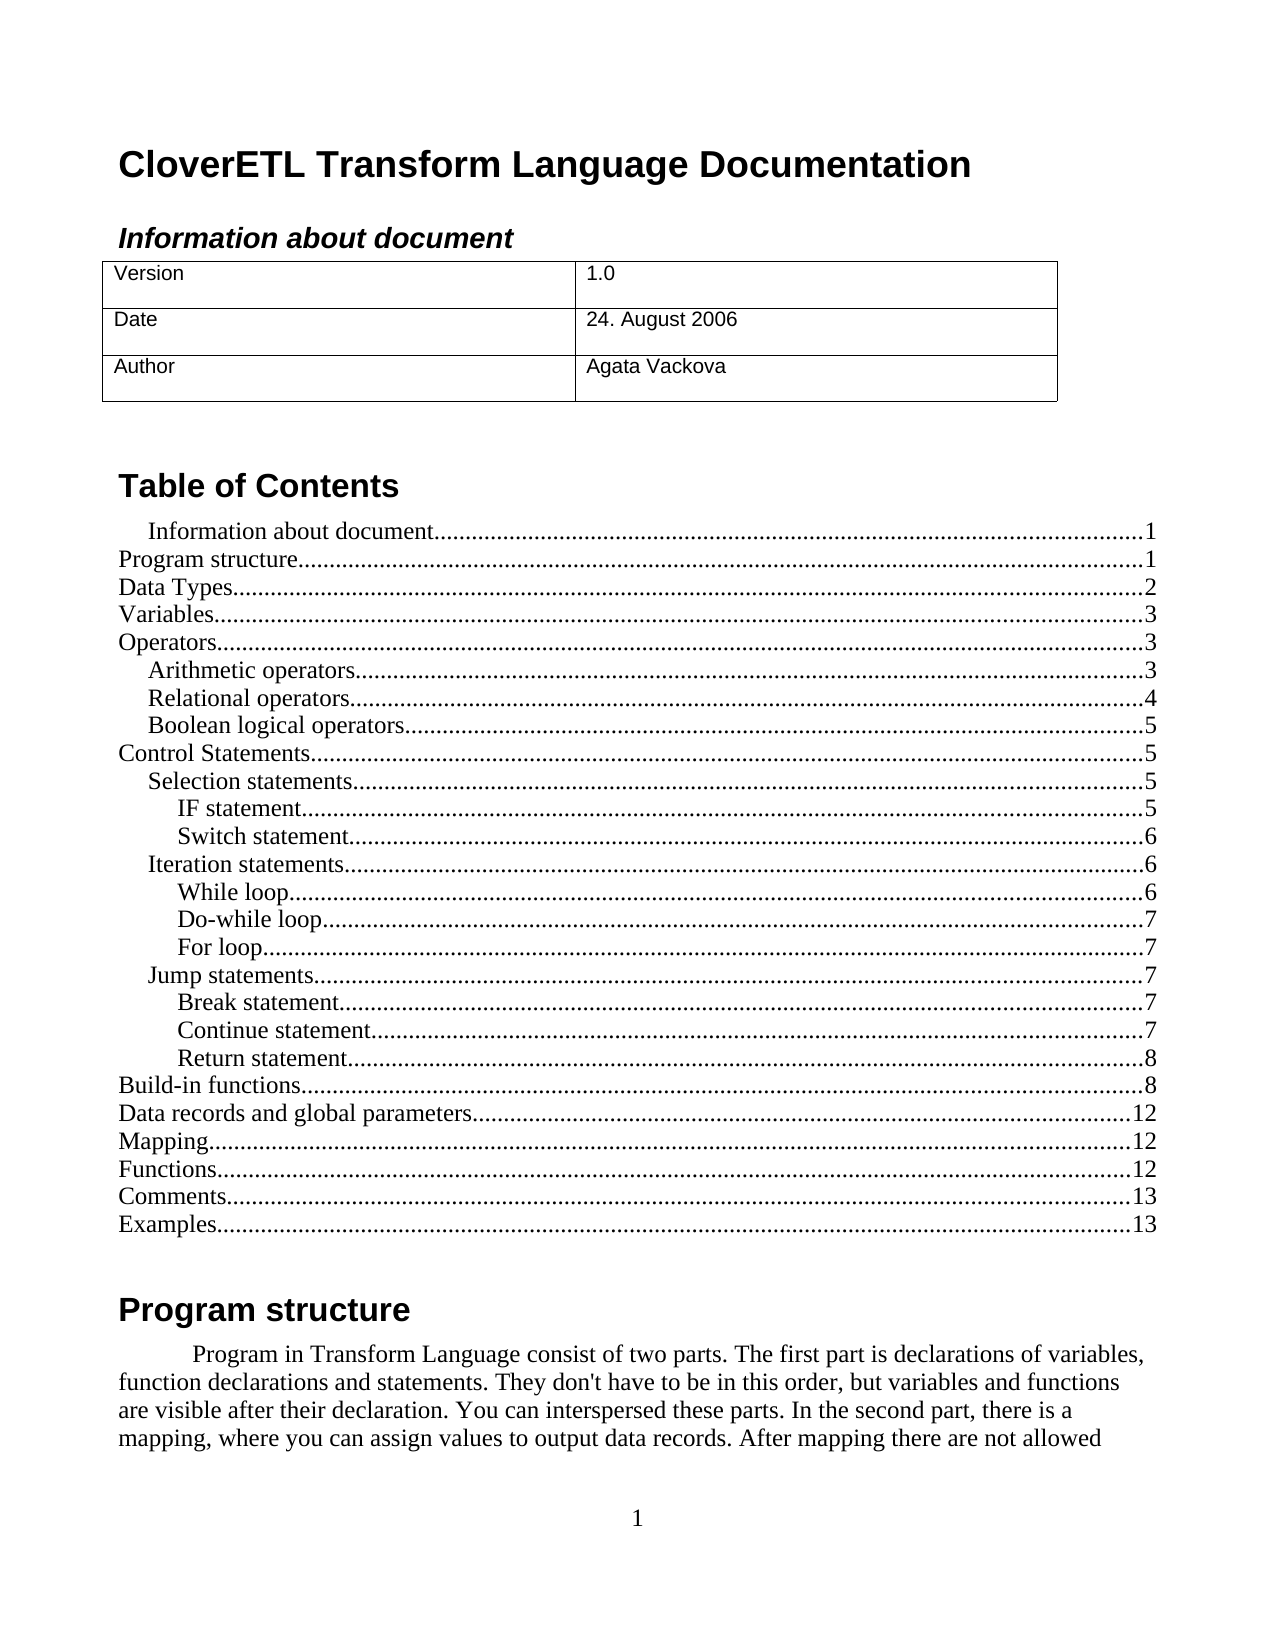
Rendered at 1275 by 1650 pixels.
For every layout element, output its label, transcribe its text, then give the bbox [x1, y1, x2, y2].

text Control Statements 5 [118, 739, 1157, 767]
table_header 1.0 [576, 262, 1057, 308]
text Continue statement 7 [177, 1016, 1157, 1044]
text Operators 3 [118, 628, 1157, 656]
text Variables 3 [118, 601, 1157, 628]
text Do-while loop 7 [177, 905, 1157, 933]
table_cell Agata Vackova [576, 356, 1057, 401]
subtitle CloverETL Transform Language Documentation [118, 143, 1157, 185]
text Return statement 8 [177, 1044, 1157, 1072]
text Functions 12 [118, 1155, 1157, 1182]
text While loop 6 [177, 878, 1157, 905]
table_cell Date [103, 309, 575, 354]
text Mapping 12 [118, 1127, 1157, 1155]
subtitle Table of Contents [118, 468, 1157, 505]
text Program in Transform Language consist of two parts. The first part is declarations of variables, function declarations and statements. They don't have to be in this order, but variables and functions are visible after their declaration. You can interspersed these parts. In the second part, there is a mapping, where you can assign values to output data records. After mapping there are not allowed [118, 1341, 1157, 1451]
text Information about document 1 [148, 517, 1157, 545]
text Program structure 1 [118, 545, 1157, 573]
text Relational operators 4 [148, 684, 1157, 711]
subtitle Information about document [118, 222, 1157, 255]
text Selection statements 5 [148, 767, 1157, 794]
text IF statement 5 [177, 794, 1157, 822]
text Arithmetic operators 3 [148, 656, 1157, 684]
text Build-in functions 8 [118, 1072, 1157, 1099]
text For loop 7 [177, 933, 1157, 961]
subtitle Program structure [118, 1291, 1157, 1328]
text Comments 13 [118, 1182, 1157, 1210]
text Switch statement 6 [177, 822, 1157, 850]
text Data Types 2 [118, 573, 1157, 601]
text Examples 13 [118, 1210, 1157, 1238]
text Jump statements 7 [148, 961, 1157, 988]
text Iteration statements 6 [148, 850, 1157, 878]
table_cell 24. August 2006 [576, 309, 1057, 354]
table_cell Author [103, 356, 575, 401]
text Data records and global parameters 12 [118, 1099, 1157, 1127]
text Break statement 7 [177, 988, 1157, 1016]
text Boolean logical operators 5 [148, 711, 1157, 739]
table_header Version [103, 262, 575, 308]
